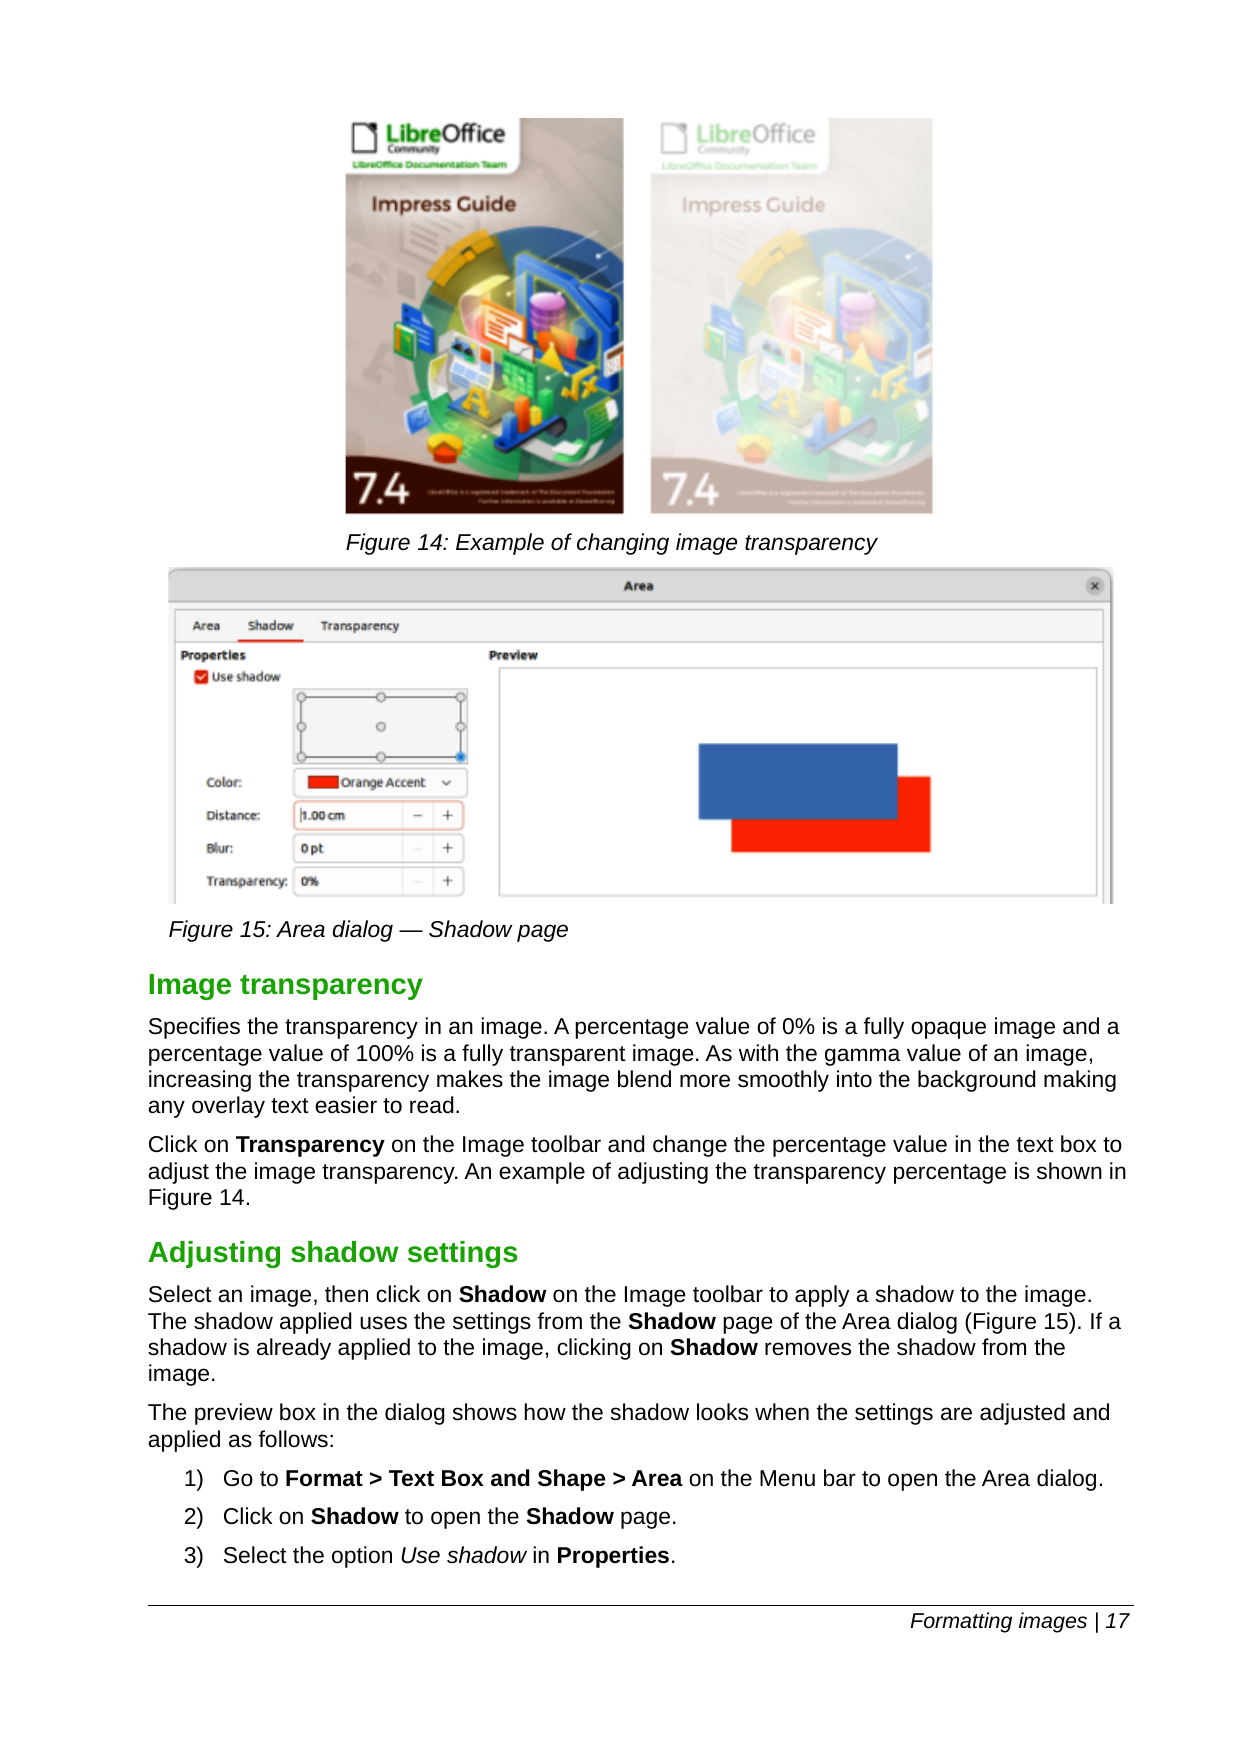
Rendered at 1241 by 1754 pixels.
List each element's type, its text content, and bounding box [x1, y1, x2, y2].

subtitle Image transparency [148, 967, 1134, 1001]
list Click on Shadow to open the Shadow page. [204, 1503, 1134, 1530]
text Select an image, then click on Shadow on the Image toolbar to apply a shadow to the image. The shadow applied uses the settings from the Shadow page of the Area dialog (Figure 15). If a shadow is already applied to the image, clicking on Shadow removes the shadow from the image. [148, 1281, 1134, 1387]
picture [168, 567, 1114, 904]
text The preview box in the dialog shows how the shadow looks when the settings are adjusted and applied as follows: [148, 1399, 1134, 1452]
list Go to Format > Text Box and Shape > Area on the Menu bar to open the Area dialog. [204, 1464, 1134, 1491]
text Click on Transparency on the Image toolbar and change the percentage value in the text box to adjust the image transparency. An example of adjusting the transparency percentage is shown in Figure 14. [148, 1131, 1134, 1210]
text Figure 15: Area dialog — Shadow page [168, 916, 1113, 942]
picture [345, 118, 936, 517]
subtitle Adjusting shadow settings [148, 1235, 1134, 1269]
list Select the option Use shadow in Properties. [204, 1542, 1134, 1568]
text Specifies the transparency in an image. A percentage value of 0% is a fully opaque image and a percentage value of 100% is a fully transparent image. As with the gamma value of an image, increasing the transparency makes the image blend more smoothly into the background making any overlay text easier to read. [148, 1013, 1134, 1119]
text Figure 14: Example of changing image transparency [346, 529, 936, 555]
